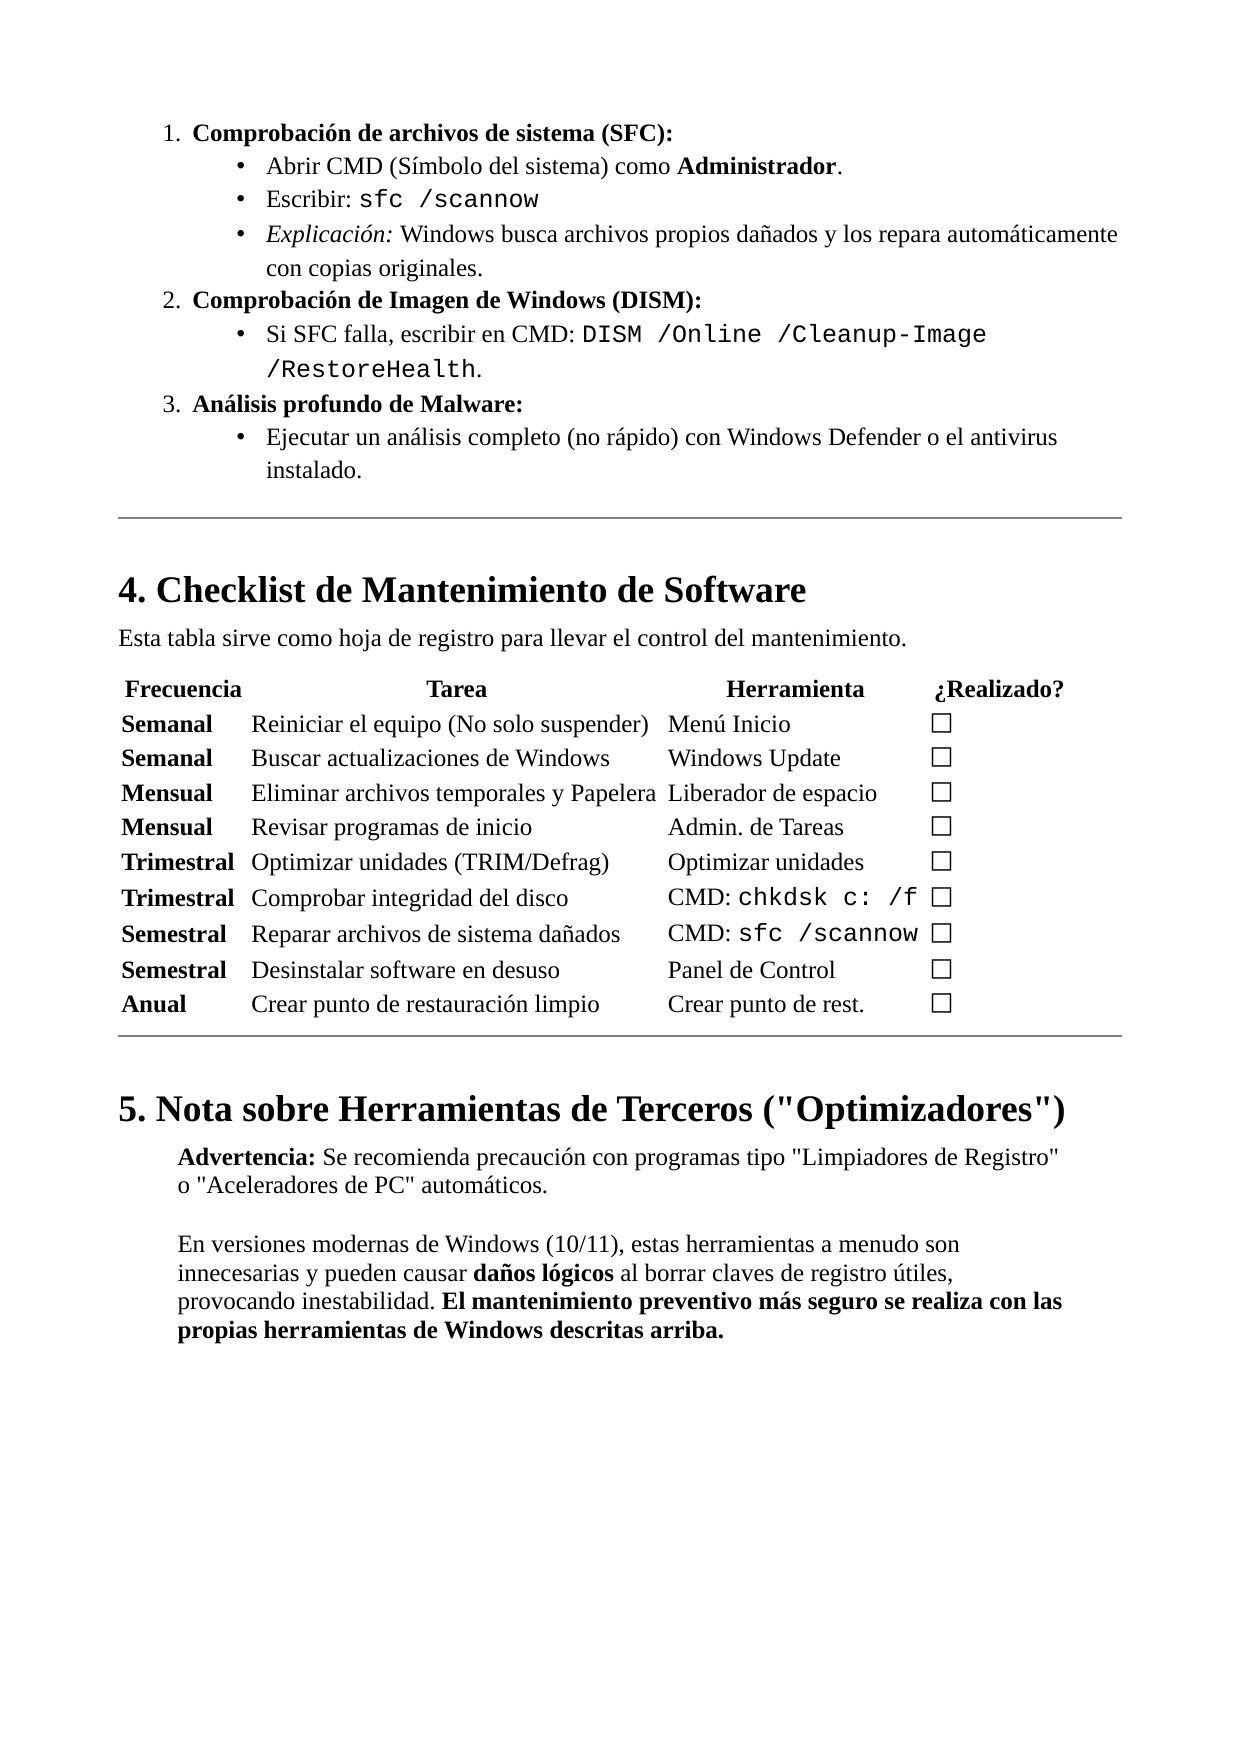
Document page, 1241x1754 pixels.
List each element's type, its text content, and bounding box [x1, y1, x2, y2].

table_cell Mensual [118, 775, 248, 809]
table_cell Mensual [118, 810, 248, 844]
table_cell ⬜ [926, 775, 1072, 809]
list Comprobación de Imagen de Windows (DISM): [162, 286, 1122, 314]
table_cell Revisar programas de inicio [248, 810, 665, 844]
table_header Frecuencia [118, 671, 248, 706]
table_header ¿Realizado? [926, 671, 1072, 706]
table_cell Buscar actualizaciones de Windows [248, 740, 665, 775]
list Abrir CMD (Símbolo del sistema) como Administrador. [236, 151, 1122, 180]
table_cell Anual [118, 987, 248, 1021]
table_cell Optimizar unidades (TRIM/Defrag) [248, 844, 665, 879]
table_cell Reiniciar el equipo (No solo suspender) [248, 706, 665, 740]
list Comprobación de archivos de sistema (SFC): [162, 118, 1122, 147]
table_cell Trimestral [118, 844, 248, 879]
table_cell Menú Inicio [665, 706, 926, 740]
text Advertencia: Se recomienda precaución con programas tipo "Limpiadores de Registro" o "Aceleradores de PC" automáticos. [177, 1142, 1063, 1199]
table_cell Optimizar unidades [665, 844, 926, 879]
table_cell CMD: chkdsk c: /f [665, 879, 926, 915]
subtitle 4. Checklist de Mantenimiento de Software [118, 568, 1122, 611]
table_cell ⬜ [926, 810, 1072, 844]
table_cell ⬜ [926, 987, 1072, 1021]
table_cell Eliminar archivos temporales y Papelera [248, 775, 665, 809]
table_cell Desinstalar software en desuso [248, 952, 665, 987]
table_cell Reparar archivos de sistema dañados [248, 915, 665, 952]
list Escribir: sfc /scannow [236, 184, 1122, 215]
table_cell Crear punto de rest. [665, 987, 926, 1021]
text Esta tabla sirve como hoja de registro para llevar el control del mantenimiento. [118, 623, 1122, 652]
list Si SFC falla, escribir en CMD: DISM /Online /Cleanup-Image /RestoreHealth. [236, 319, 1122, 384]
table_cell Admin. de Tareas [665, 810, 926, 844]
text En versiones modernas de Windows (10/11), estas herramientas a menudo son innecesarias y pueden causar daños lógicos al borrar claves de registro útiles, provocando inestabilidad. El mantenimiento preventivo más seguro se realiza con las propias herramientas de Windows descritas arriba. [177, 1229, 1063, 1344]
subtitle 5. Nota sobre Herramientas de Terceros ("Optimizadores") [118, 1086, 1122, 1129]
table_cell Semanal [118, 740, 248, 775]
table_header Tarea [248, 671, 665, 706]
table_cell ⬜ [926, 706, 1072, 740]
list Análisis profundo de Malware: [162, 389, 1122, 418]
table_cell ⬜ [926, 915, 1072, 952]
table_cell ⬜ [926, 952, 1072, 987]
table_cell Comprobar integridad del disco [248, 879, 665, 915]
list Explicación: Windows busca archivos propios dañados y los repara automáticamente con copias originales. [236, 219, 1122, 281]
table_cell Windows Update [665, 740, 926, 775]
table_cell CMD: sfc /scannow [665, 915, 926, 952]
table_cell Liberador de espacio [665, 775, 926, 809]
table_cell Panel de Control [665, 952, 926, 987]
list Ejecutar un análisis completo (no rápido) con Windows Defender o el antivirus instalado. [236, 422, 1122, 484]
table_cell Semanal [118, 706, 248, 740]
table_header Herramienta [665, 671, 926, 706]
table_cell Semestral [118, 952, 248, 987]
table_cell Trimestral [118, 879, 248, 915]
table_cell ⬜ [926, 879, 1072, 915]
table_cell Semestral [118, 915, 248, 952]
table_cell ⬜ [926, 844, 1072, 879]
table_cell Crear punto de restauración limpio [248, 987, 665, 1021]
table_cell ⬜ [926, 740, 1072, 775]
